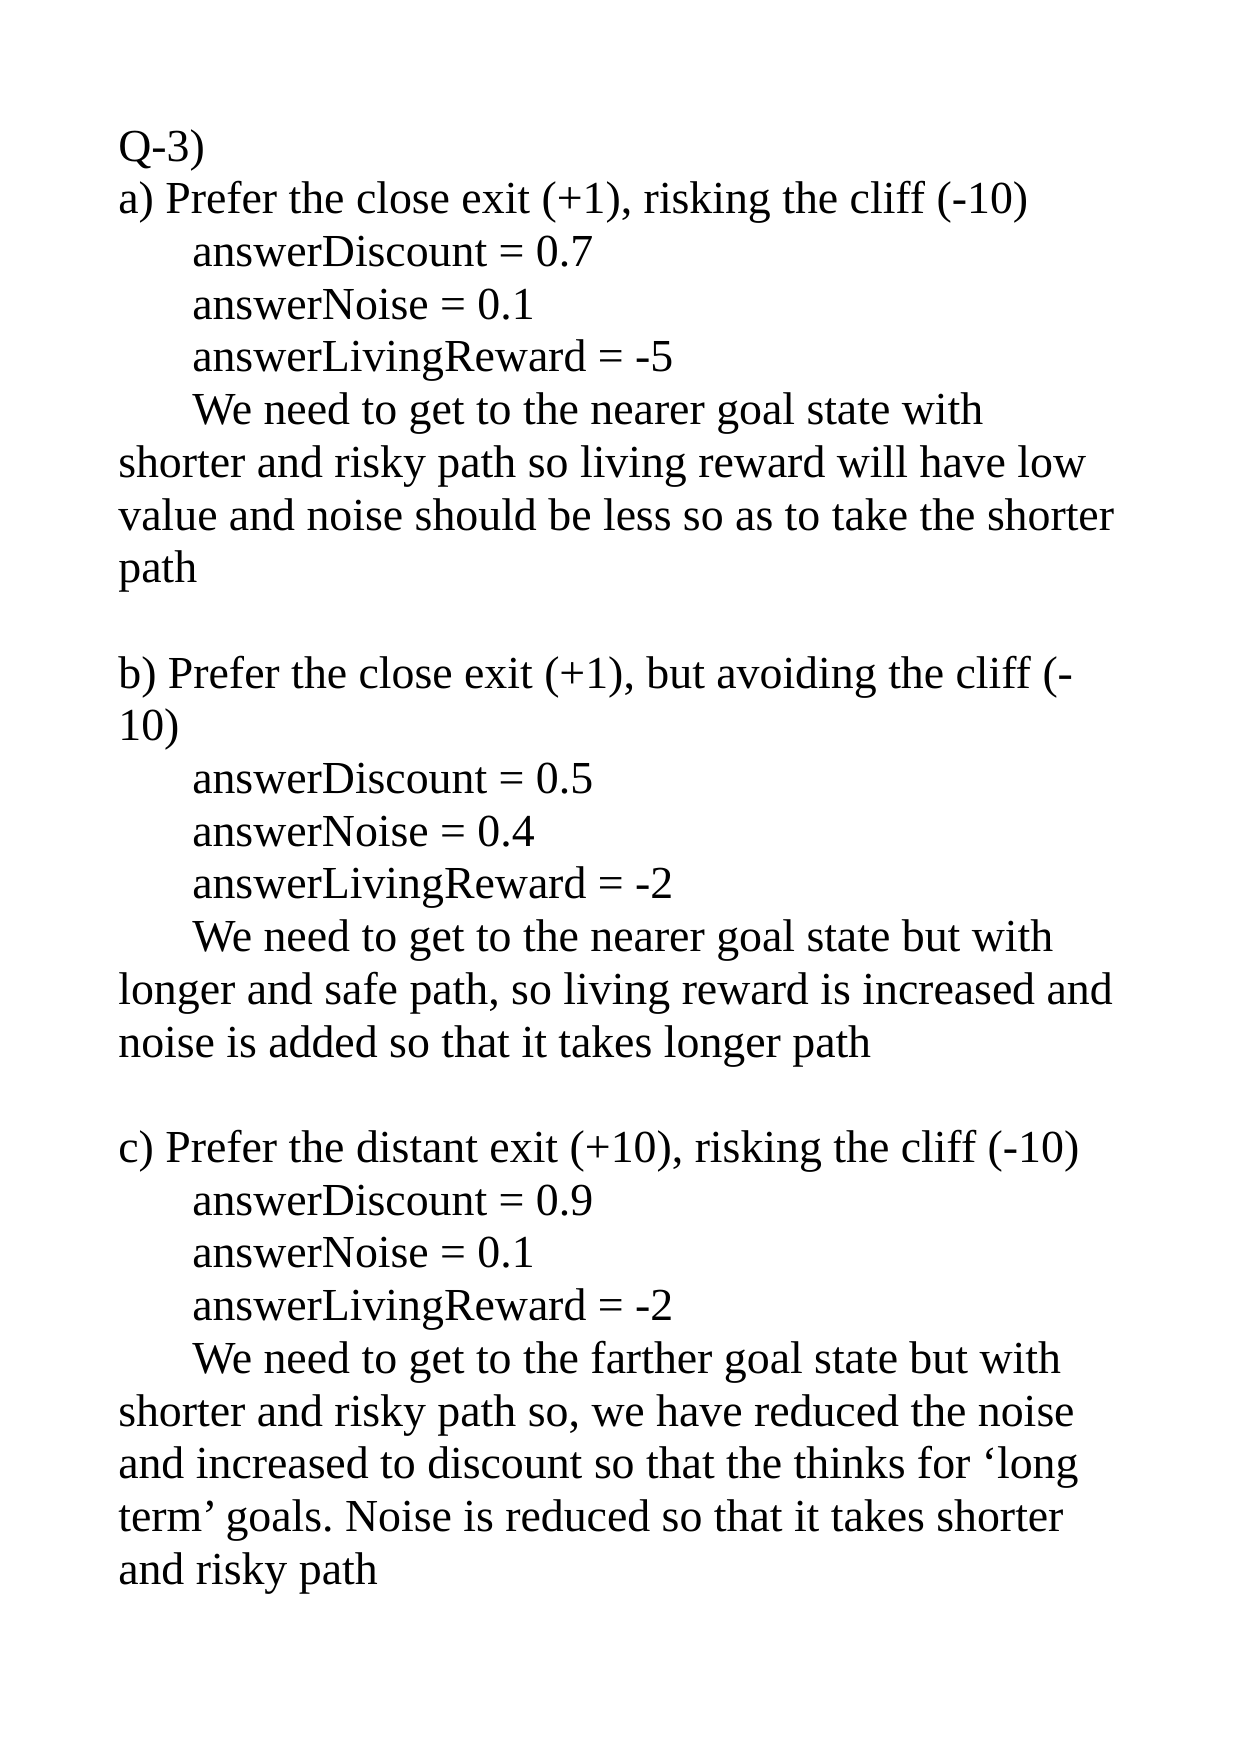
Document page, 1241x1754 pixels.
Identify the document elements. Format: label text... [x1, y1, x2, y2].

text answerNoise = 0.1 [118, 1225, 1122, 1278]
text answerDiscount = 0.7 [118, 223, 1122, 276]
text c) Prefer the distant exit (+10), risking the cliff (-10) [118, 1119, 1122, 1172]
text answerLivingReward = -5 [118, 329, 1122, 382]
text Q-3) [118, 118, 1122, 171]
text We need to get to the farther goal state but with shorter and risky path so, we have reduced the noise and increased to discount so that the thinks for ‘long term’ goals. Noise is reduced so that it takes shorter and risky path [118, 1330, 1122, 1594]
text a) Prefer the close exit (+1), risking the cliff (-10) [118, 171, 1122, 223]
text answerDiscount = 0.5 [118, 751, 1122, 803]
text We need to get to the nearer goal state with shorter and risky path so living reward will have low value and noise should be less so as to take the shorter path [118, 382, 1122, 592]
text answerNoise = 0.4 [118, 803, 1122, 856]
text answerLivingReward = -2 [118, 856, 1122, 909]
text answerNoise = 0.1 [118, 276, 1122, 329]
text b) Prefer the close exit (+1), but avoiding the cliff (-10) [118, 645, 1122, 751]
text We need to get to the nearer goal state but with longer and safe path, so living reward is increased and noise is added so that it takes longer path [118, 909, 1122, 1067]
text answerDiscount = 0.9 [118, 1172, 1122, 1225]
text answerLivingReward = -2 [118, 1278, 1122, 1330]
